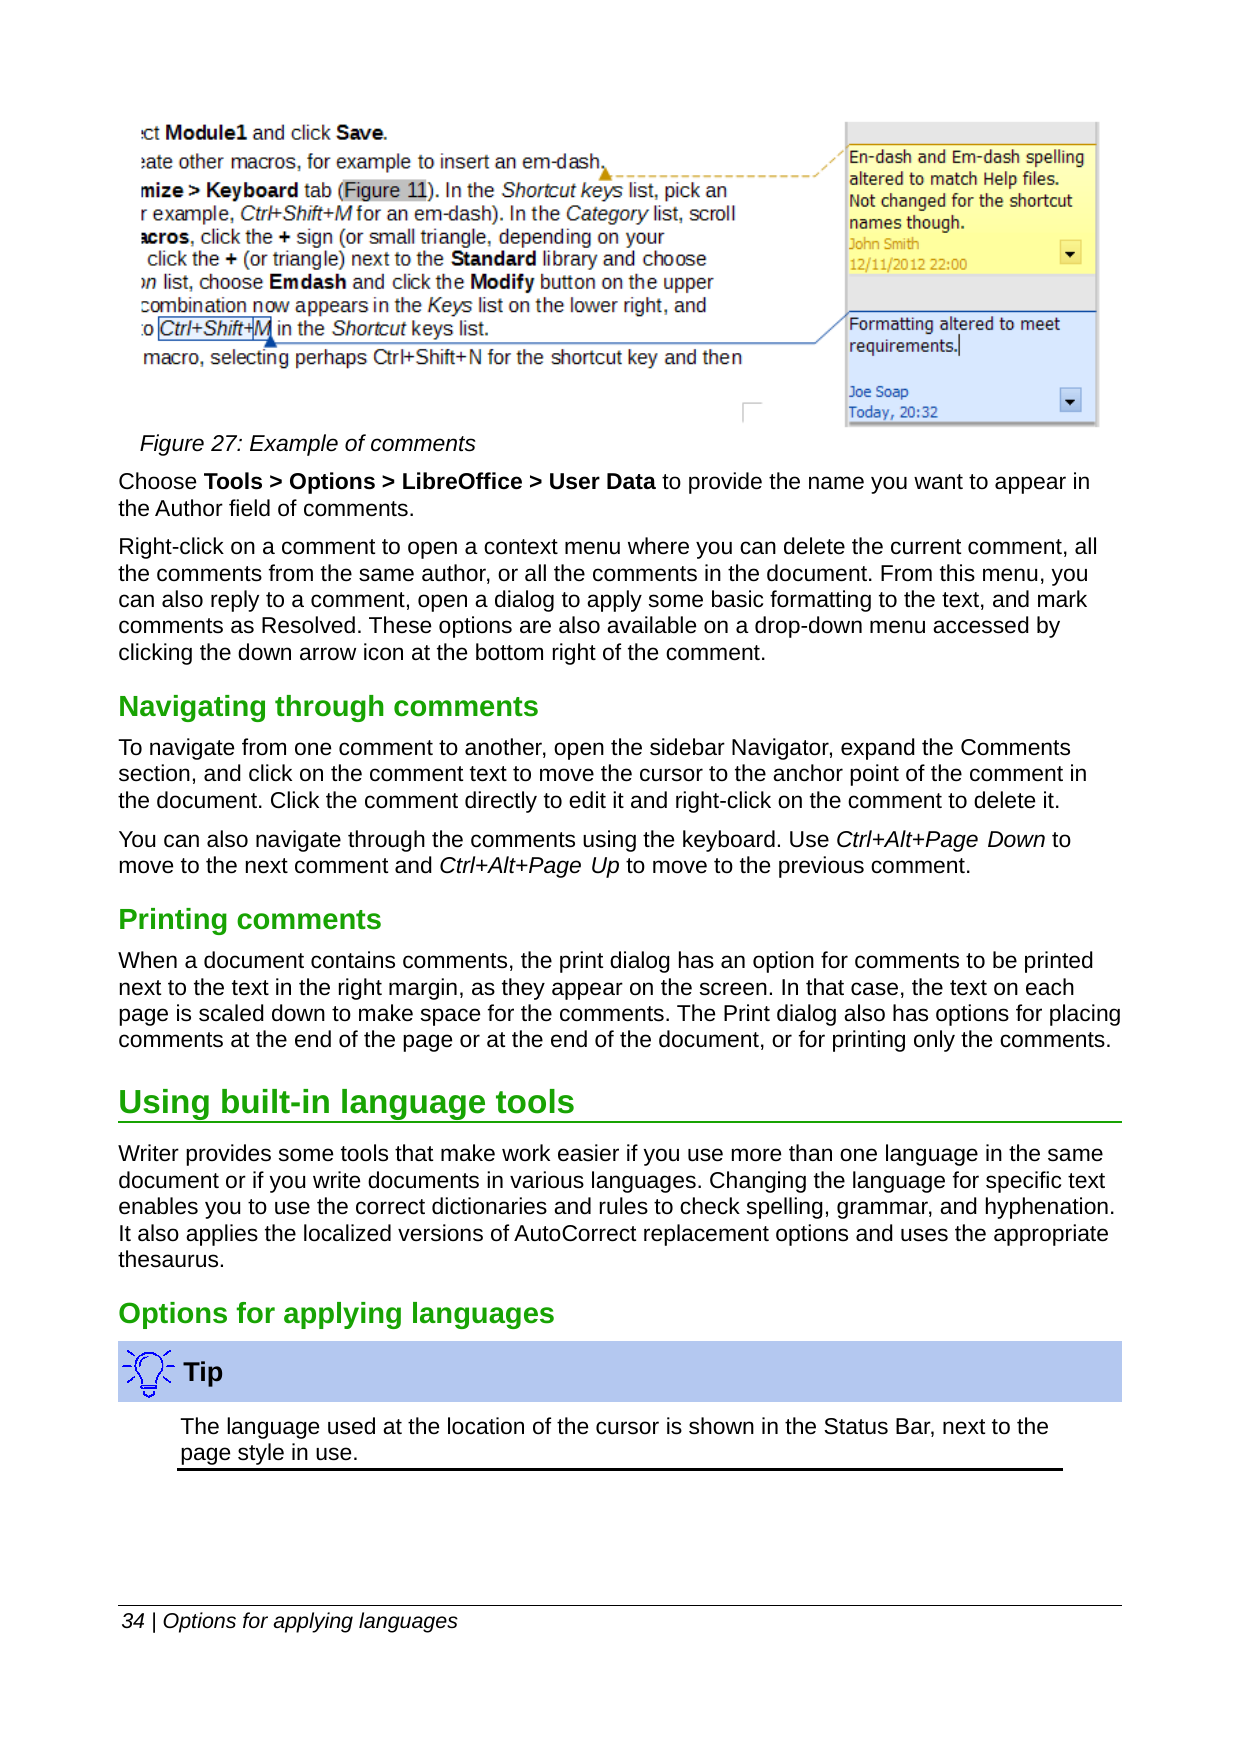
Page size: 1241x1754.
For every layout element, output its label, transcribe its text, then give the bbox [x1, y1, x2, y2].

text Writer provides some tools that make work easier if you use more than one language in the same document or if you write documents in various languages. Changing the language for specific text enables you to use the correct dictionaries and rules to check spelling, grammar, and hyphenation. It also applies the localized versions of AutoCorrect replacement options and uses the appropriate thesaurus. [118, 1140, 1122, 1272]
subtitle Tip [118, 1341, 1122, 1402]
text When a document contains comments, the print dialog has an option for comments to be printed next to the text in the right margin, as they appear on the screen. In that case, the text on each page is scaled down to make space for the comments. The Print dialog also has options for placing comments at the end of the page or at the end of the document, or for printing only the comments. [118, 947, 1122, 1053]
subtitle Navigating through comments [118, 689, 1122, 722]
text Right-click on a comment to open a context menu where you can delete the current comment, all the comments from the same author, or all the comments in the document. From this menu, you can also reply to a comment, open a dialog to apply some basic formatting to the text, and mark comments as Resolved. These options are also available on a drop-down menu accessed by clicking the down arrow icon at the bottom right of the comment. [118, 533, 1122, 665]
text Figure 27: Example of comments [139, 430, 1101, 456]
subtitle Using built-in language tools [118, 1082, 1122, 1121]
picture [119, 1342, 179, 1402]
subtitle Options for applying languages [118, 1296, 1122, 1329]
text To navigate from one comment to another, open the sidebar Navigator, expand the Comments section, and click on the comment text to move the cursor to the anchor point of the comment in the document. Click the comment directly to edit it and right-click on the comment to delete it. [118, 734, 1122, 813]
text Choose Tools > Options > LibreOffice > User Data to provide the name you want to appear in the Author field of comments. [118, 468, 1122, 521]
text The language used at the location of the cursor is shown in the Status Bar, next to the page style in use. [177, 1410, 1063, 1468]
picture [139, 118, 1101, 430]
subtitle Printing comments [118, 902, 1122, 936]
text You can also navigate through the comments using the keyboard. Use Ctrl+Alt+Page Down to move to the next comment and Ctrl+Alt+Page Up to move to the previous comment. [118, 826, 1122, 878]
